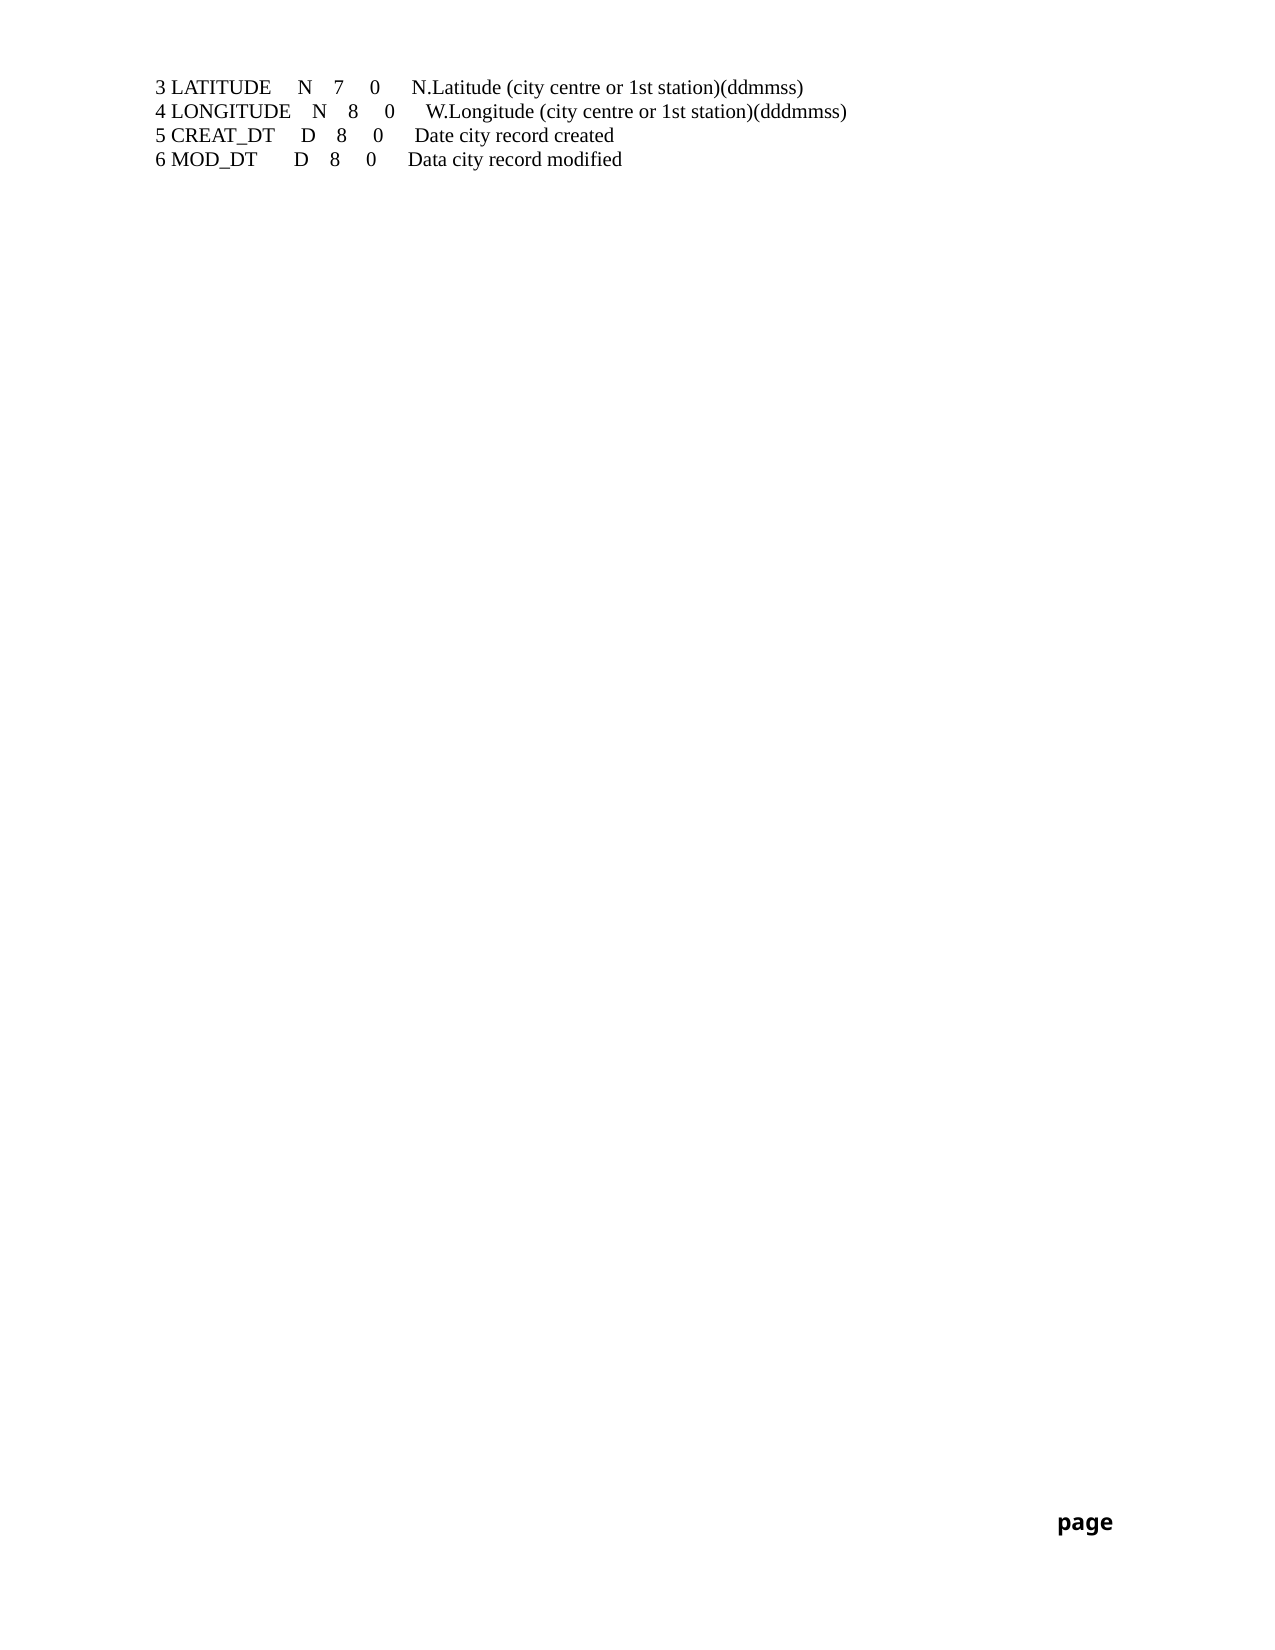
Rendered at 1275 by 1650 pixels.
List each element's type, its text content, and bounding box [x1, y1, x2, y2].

text 3 LATITUDE N 7 0 N.Latitude (city centre or 1st station)(ddmmss) [150, 75, 1200, 99]
text 4 LONGITUDE N 8 0 W.Longitude (city centre or 1st station)(dddmmss) [150, 99, 1200, 123]
text 5 CREAT_DT D 8 0 Date city record created [150, 123, 1200, 147]
text 6 MOD_DT D 8 0 Data city record modified [150, 147, 1200, 171]
